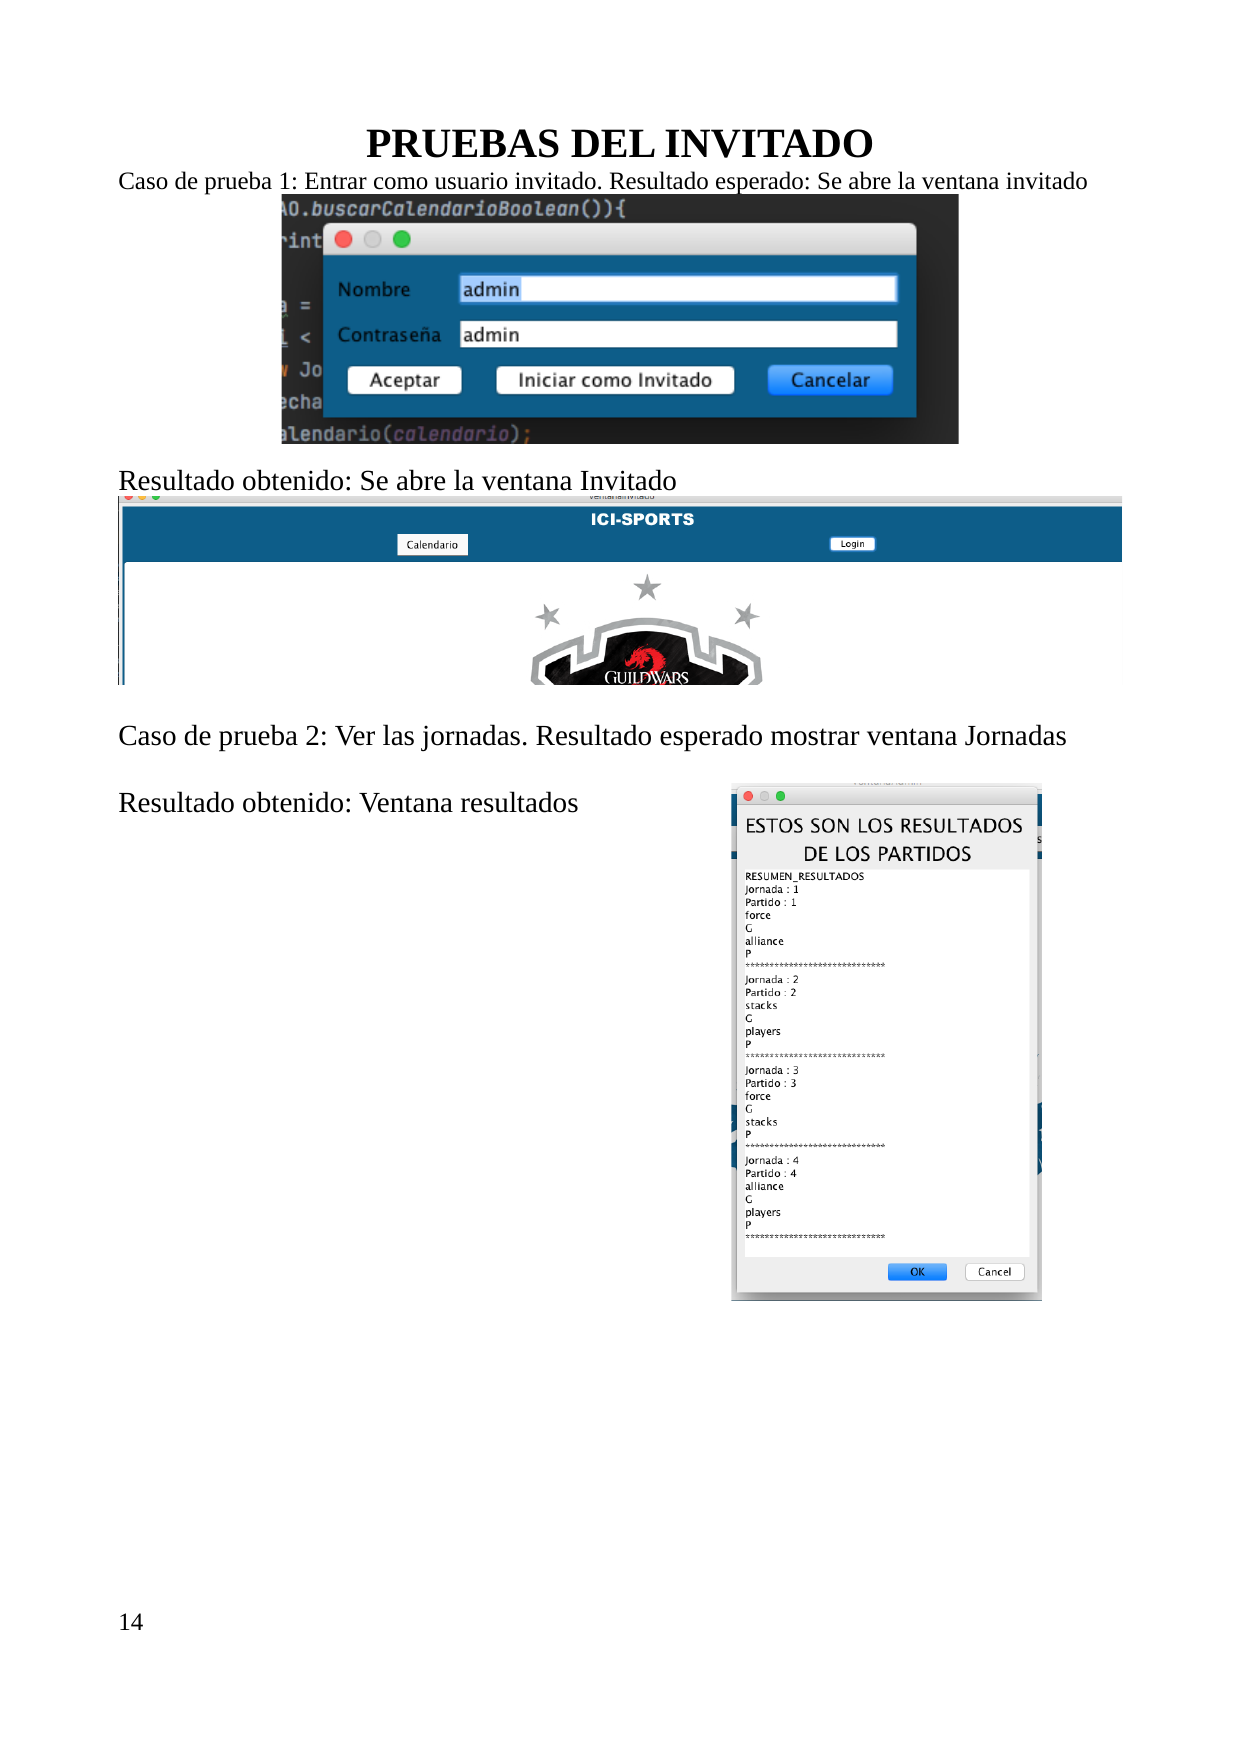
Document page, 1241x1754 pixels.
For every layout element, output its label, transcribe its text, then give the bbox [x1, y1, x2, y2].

picture [281, 194, 959, 444]
text Resultado obtenido: Se abre la ventana Invitado [118, 463, 1122, 496]
text Caso de prueba 1: Entrar como usuario invitado. Resultado esperado: Se abre la ventana invitado [118, 166, 1122, 195]
text [1042, 785, 1122, 819]
picture [731, 783, 1042, 1301]
text Caso de prueba 2: Ver las jornadas. Resultado esperado mostrar ventana Jornadas [118, 718, 1122, 752]
picture [118, 496, 1123, 685]
text Resultado obtenido: Ventana resultados [118, 785, 731, 819]
text PRUEBAS DEL INVITADO [118, 118, 1122, 166]
